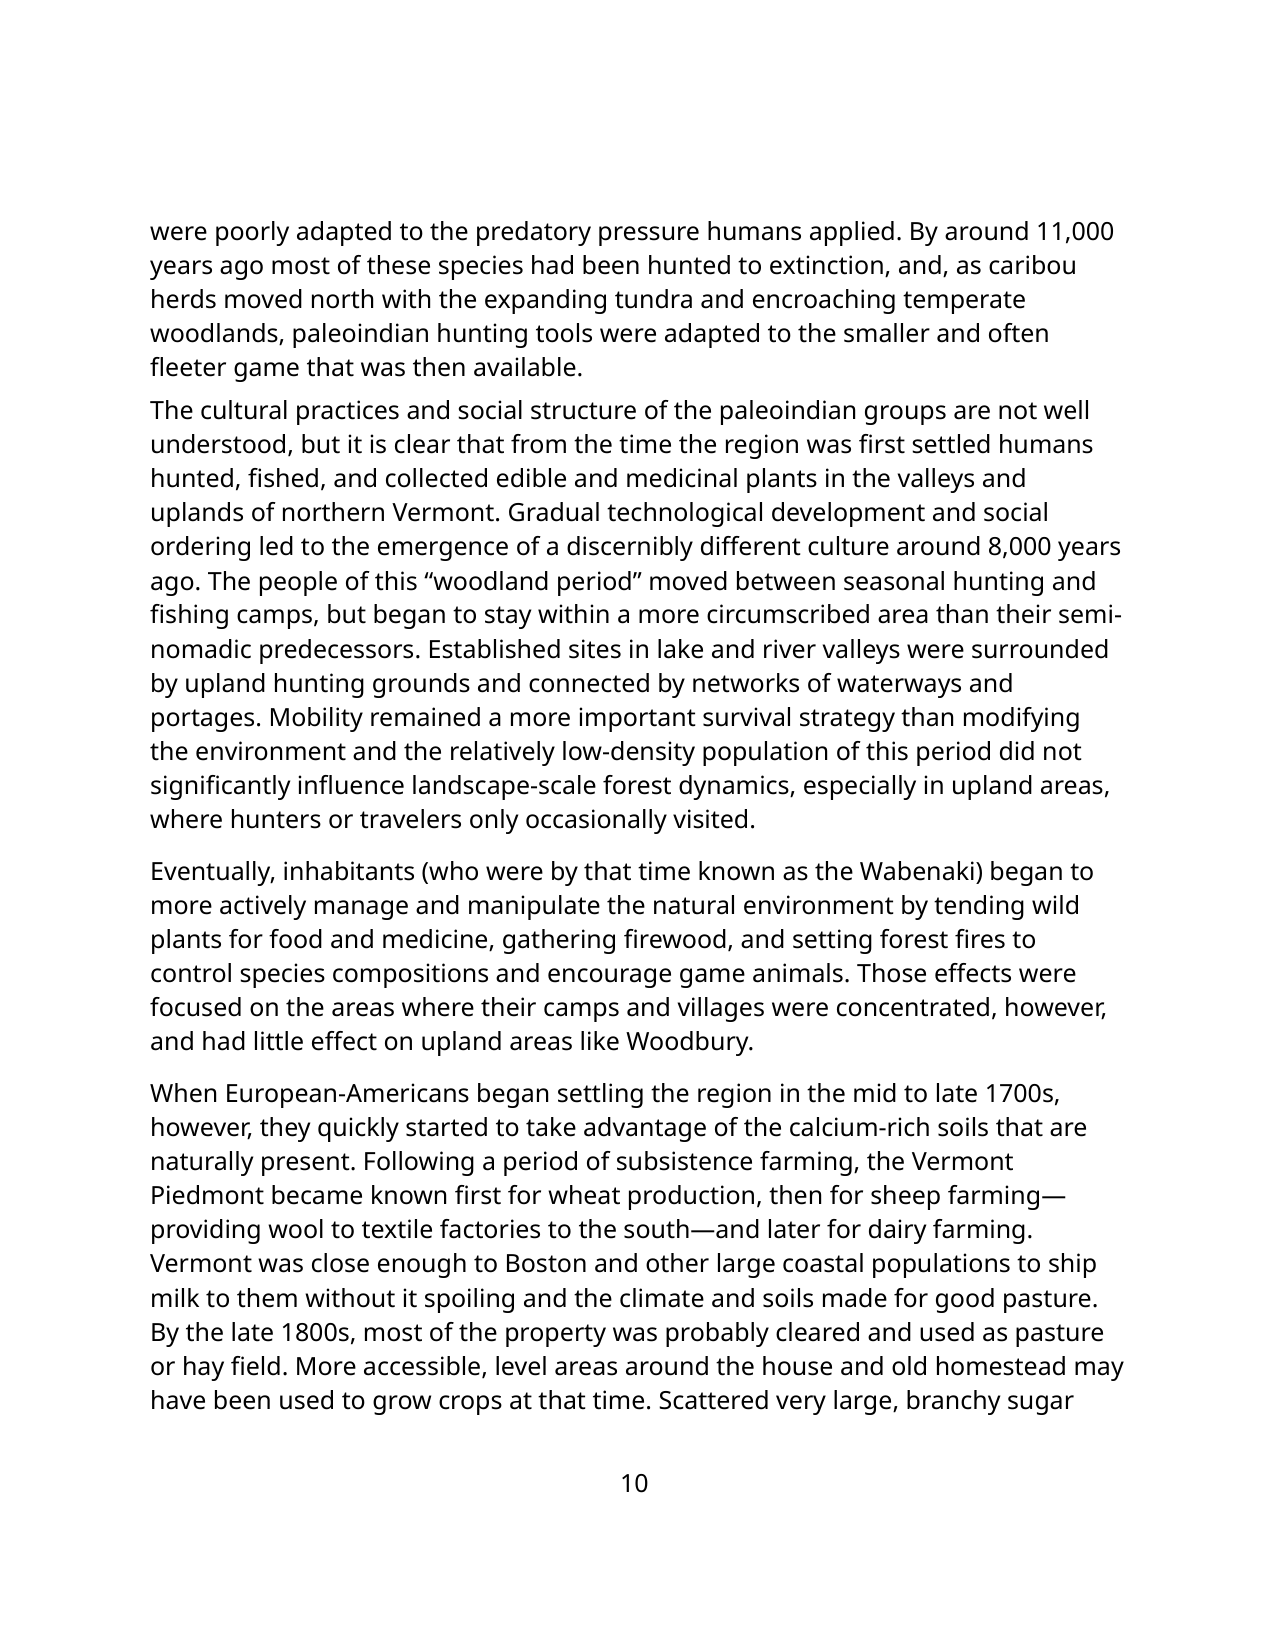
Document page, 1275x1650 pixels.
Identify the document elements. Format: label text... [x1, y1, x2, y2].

text Eventually, inhabitants (who were by that time known as the Wabenaki) began to more actively manage and manipulate the natural environment by tending wild plants for food and medicine, gathering firewood, and setting forest fires to control species compositions and encourage game animals. Those effects were focused on the areas where their camps and villages were concentrated, however, and had little effect on upland areas like Woodbury. [150, 853, 1125, 1058]
text The cultural practices and social structure of the paleoindian groups are not well understood, but it is clear that from the time the region was first settled humans hunted, fished, and collected edible and medicinal plants in the valleys and uplands of northern Vermont. Gradual technological development and social ordering led to the emergence of a discernibly different culture around 8,000 years ago. The people of this “woodland period” moved between seasonal hunting and fishing camps, but began to stay within a more circumscribed area than their semi-nomadic predecessors. Established sites in lake and river valleys were surrounded by upland hunting grounds and connected by networks of waterways and portages. Mobility remained a more important survival strategy than modifying the environment and the relatively low-density population of this period did not significantly influence landscape-scale forest dynamics, especially in upland areas, where hunters or travelers only occasionally visited. [150, 393, 1125, 836]
text When European-Americans began settling the region in the mid to late 1700s, however, they quickly started to take advantage of the calcium-rich soils that are naturally present. Following a period of subsistence farming, the Vermont Piedmont became known first for wheat production, then for sheep farming—providing wool to textile factories to the south—and later for dairy farming. Vermont was close enough to Boston and other large coastal populations to ship milk to them without it spoiling and the climate and soils made for good pasture. By the late 1800s, most of the property was probably cleared and used as pasture or hay field. More accessible, level areas around the house and old homestead may have been used to grow crops at that time. Scattered very large, branchy sugar [150, 1076, 1125, 1416]
text were poorly adapted to the predatory pressure humans applied. By around 11,000 years ago most of these species had been hunted to extinction, and, as caribou herds moved north with the expanding tundra and encroaching temperate woodlands, paleoindian hunting tools were adapted to the smaller and often fleeter game that was then available. [150, 213, 1125, 384]
